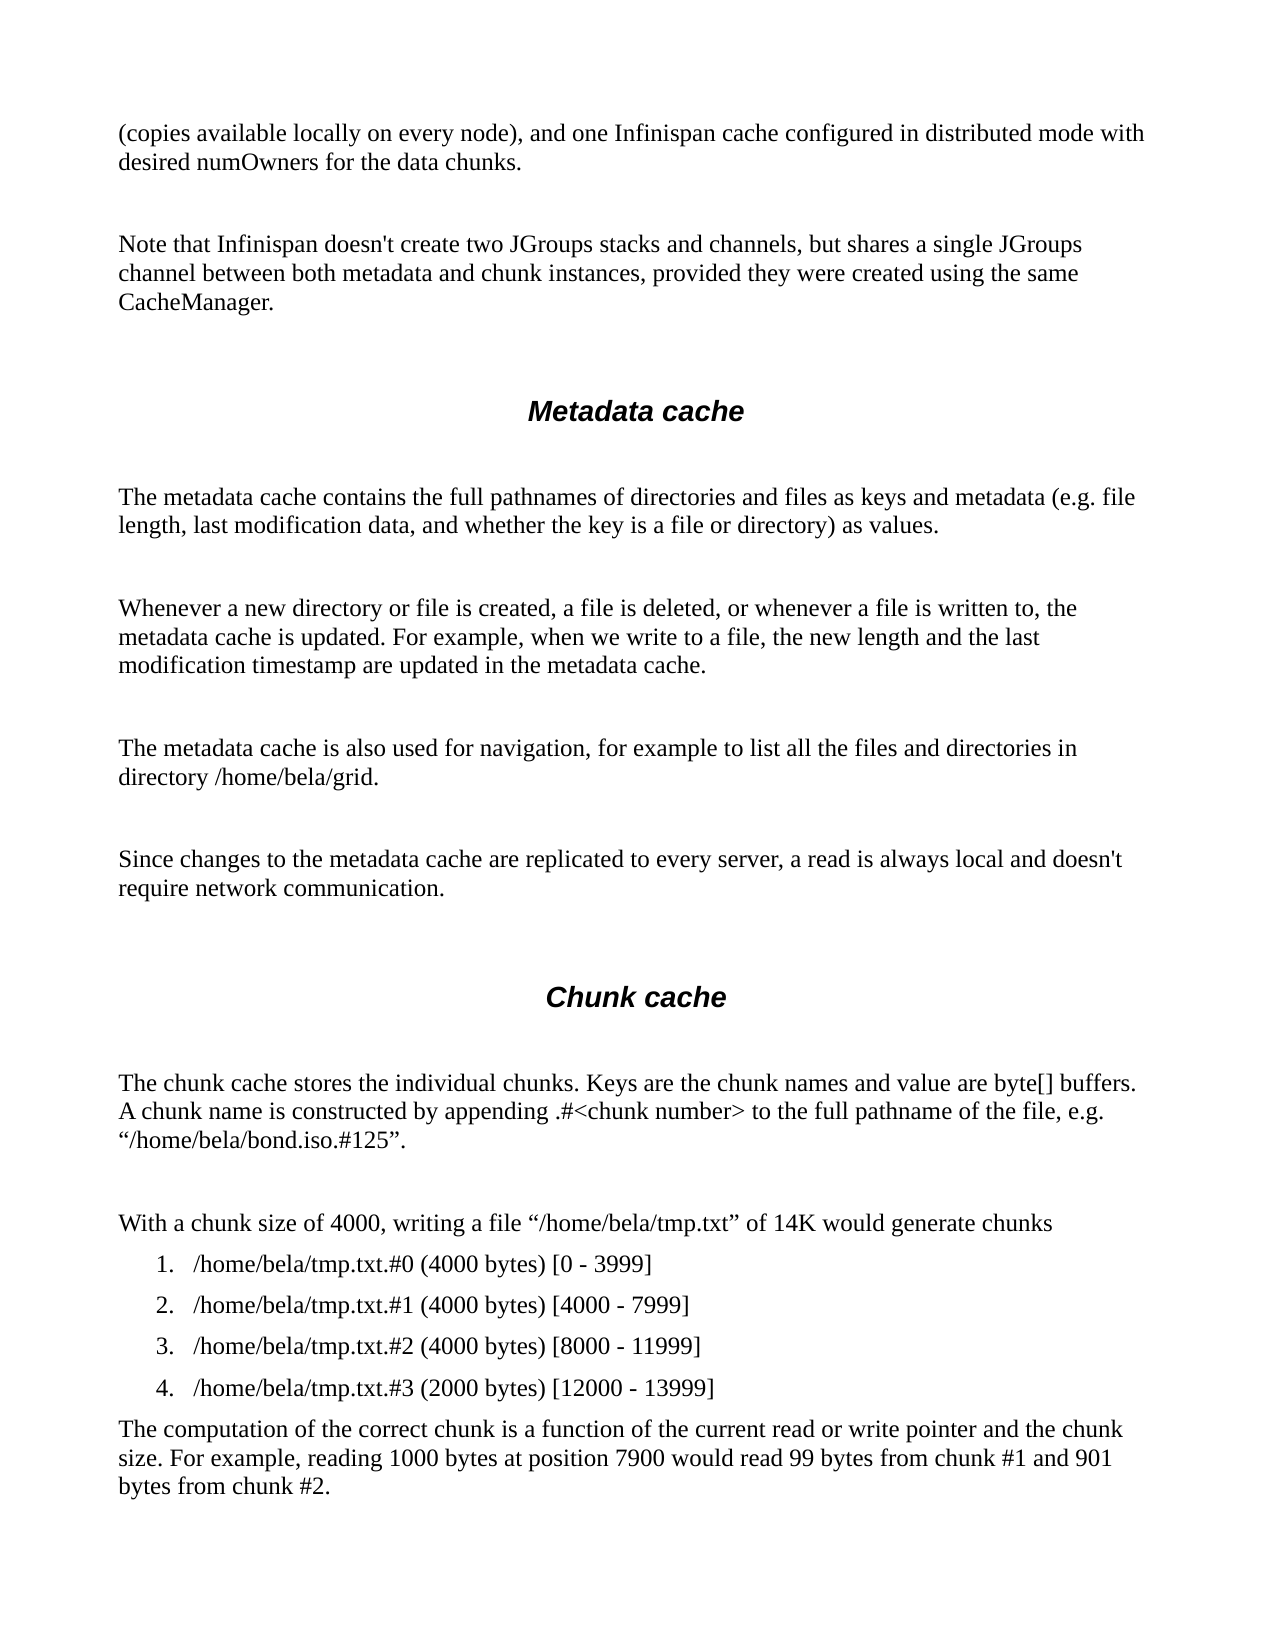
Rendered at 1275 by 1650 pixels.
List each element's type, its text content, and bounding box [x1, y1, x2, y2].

subtitle Metadata cache [118, 394, 1157, 428]
text The metadata cache is also used for navigation, for example to list all the files and directories in directory /home/bela/grid. [118, 733, 1157, 790]
subtitle Chunk cache [118, 980, 1157, 1014]
list /home/bela/tmp.txt.#2 (4000 bytes) [8000 - 11999] [156, 1331, 1157, 1360]
text The metadata cache contains the full pathnames of directories and files as keys and metadata (e.g. file length, last modification data, and whether the key is a file or directory) as values. [118, 482, 1157, 539]
list /home/bela/tmp.txt.#1 (4000 bytes) [4000 - 7999] [156, 1290, 1157, 1319]
text Whenever a new directory or file is created, a file is deleted, or whenever a file is written to, the metadata cache is updated. For example, when we write to a file, the new length and the last modification timestamp are updated in the metadata cache. [118, 593, 1157, 679]
text The chunk cache stores the individual chunks. Keys are the chunk names and value are byte[] buffers. A chunk name is constructed by appending .#<chunk number> to the full pathname of the file, e.g. “/home/bela/bond.iso.#125”. [118, 1068, 1157, 1154]
list /home/bela/tmp.txt.#3 (2000 bytes) [12000 - 13999] [156, 1373, 1157, 1401]
text Note that Infinispan doesn't create two JGroups stacks and channels, but shares a single JGroups channel between both metadata and chunk instances, provided they were created using the same CacheManager. [118, 229, 1157, 316]
text Since changes to the metadata cache are replicated to every server, a read is always local and doesn't require network communication. [118, 844, 1157, 902]
text (copies available locally on every node), and one Infinispan cache configured in distributed mode with desired numOwners for the data chunks. [118, 118, 1157, 176]
text With a chunk size of 4000, writing a file “/home/bela/tmp.txt” of 14K would generate chunks [118, 1208, 1157, 1236]
list /home/bela/tmp.txt.#0 (4000 bytes) [0 - 3999] [156, 1249, 1157, 1278]
text The computation of the correct chunk is a function of the current read or write pointer and the chunk size. For example, reading 1000 bytes at position 7900 would read 99 bytes from chunk #1 and 901 bytes from chunk #2. [118, 1414, 1157, 1500]
